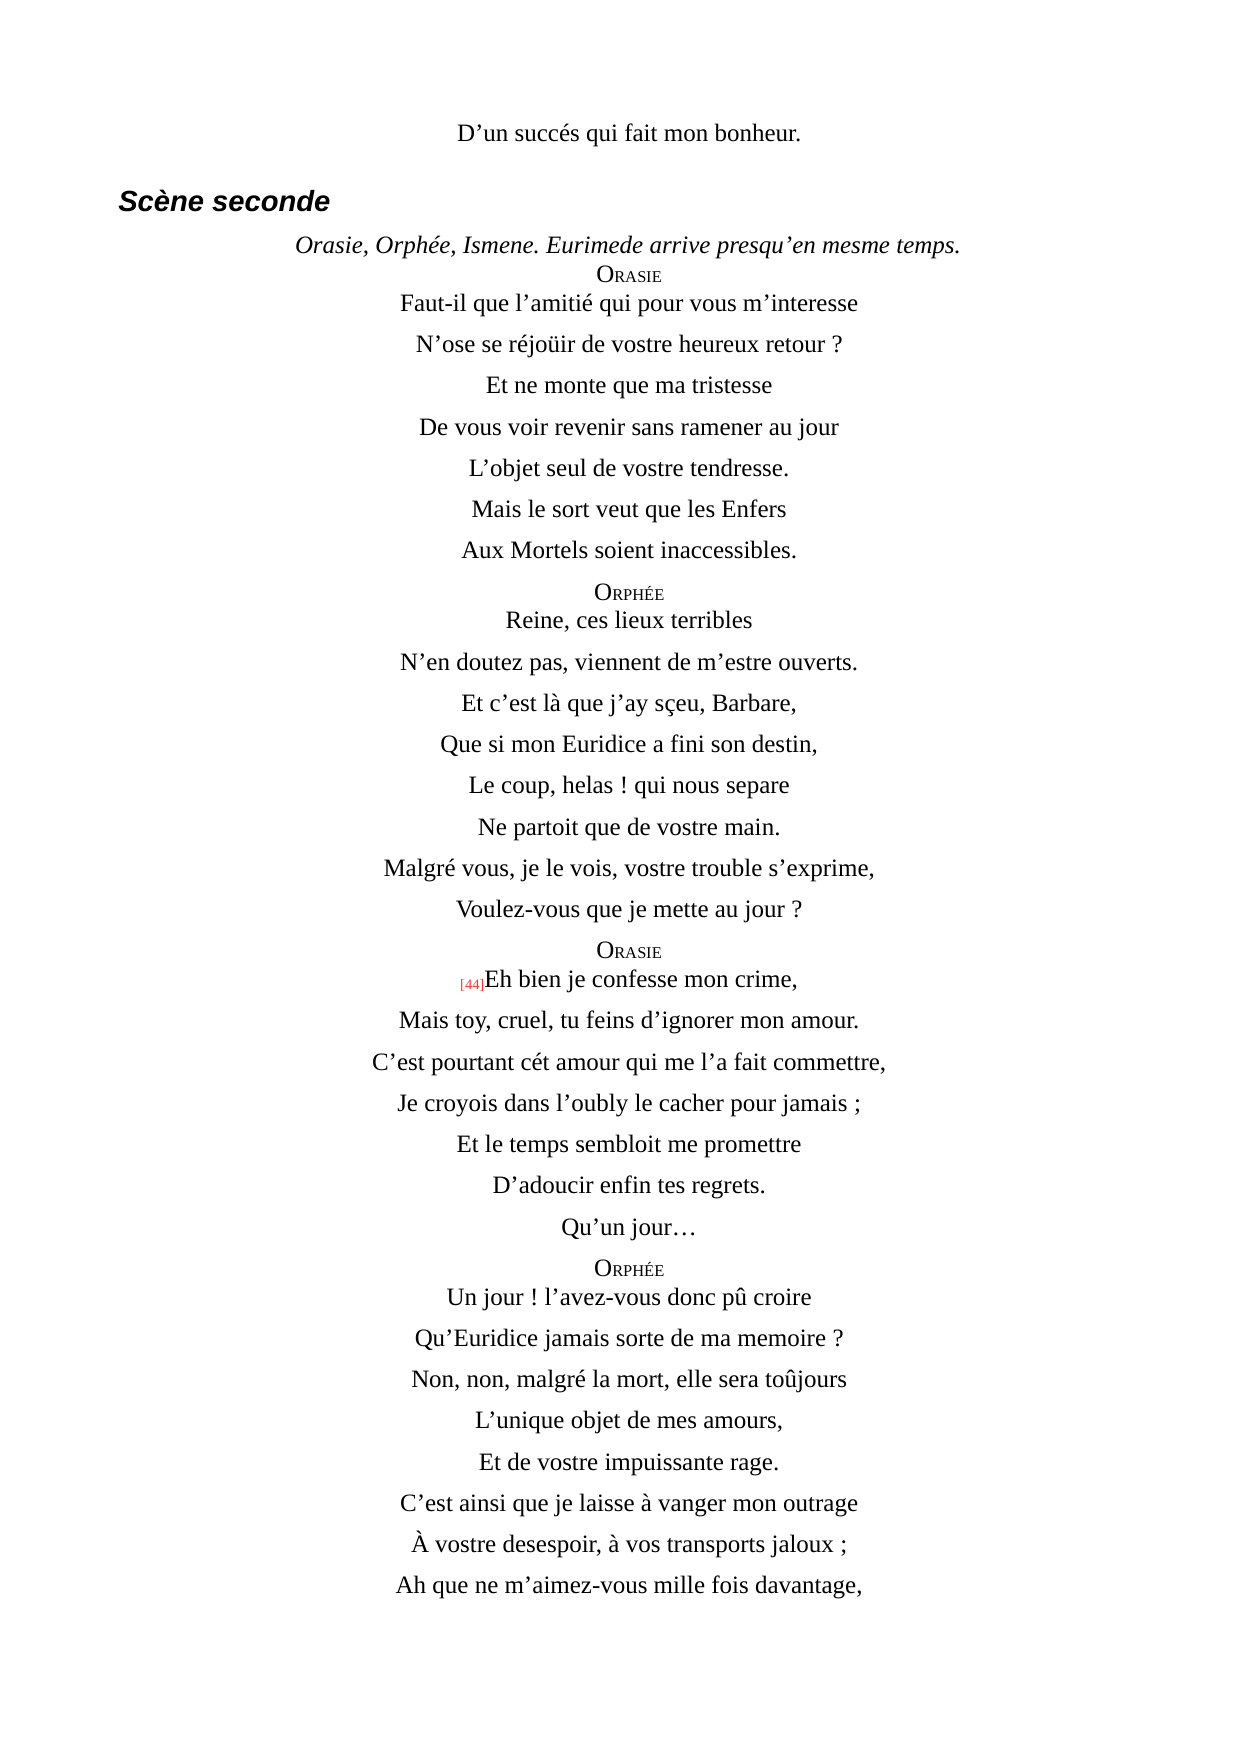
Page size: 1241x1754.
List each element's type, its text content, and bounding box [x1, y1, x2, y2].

text D’un succés qui fait mon bonheur. [118, 118, 1122, 147]
text Ah que ne m’aimez-vous mille fois davantage, [118, 1570, 1122, 1599]
text C’est ainsi que je laisse à vanger mon outrage [118, 1488, 1122, 1517]
text N’ose se réjoüir de vostre heureux retour ? [118, 329, 1122, 358]
subtitle Scène seconde [118, 184, 1122, 218]
text Voulez-vous que je mette au jour ? [118, 894, 1122, 923]
text Orasie [118, 935, 1122, 964]
text Mais toy, cruel, tu feins d’ignorer mon amour. [118, 1005, 1122, 1034]
text N’en doutez pas, viennent de m’estre ouverts. [118, 647, 1122, 675]
text À vostre desespoir, à vos transports jaloux ; [118, 1529, 1122, 1558]
text Et de vostre impuissante rage. [118, 1447, 1122, 1475]
text Qu’un jour… [118, 1212, 1122, 1240]
text Le coup, helas ! qui nous separe [118, 770, 1122, 799]
text Faut-il que l’amitié qui pour vous m’interesse [118, 288, 1122, 317]
text Aux Mortels soient inaccessibles. [118, 535, 1122, 564]
text Et le temps sembloit me promettre [118, 1129, 1122, 1158]
text Mais le sort veut que les Enfers [118, 494, 1122, 523]
text Ne partoit que de vostre main. [118, 812, 1122, 840]
text D’adoucir enfin tes regrets. [118, 1170, 1122, 1199]
text Reine, ces lieux terribles [118, 605, 1122, 634]
text Un jour ! l’avez-vous donc pû croire [118, 1282, 1122, 1310]
text Et ne monte que ma tristesse [118, 370, 1122, 399]
text Orphée [118, 1253, 1122, 1282]
text C’est pourtant cét amour qui me l’a fait commettre, [118, 1047, 1122, 1075]
text [44]Eh bien je confesse mon crime, [118, 964, 1122, 993]
text Orasie, Orphée, Ismene. Eurimede arrive presqu’en mesme temps. [118, 230, 1122, 259]
text De vous voir revenir sans ramener au jour [118, 412, 1122, 440]
text Orasie [118, 259, 1122, 288]
text L’objet seul de vostre tendresse. [118, 453, 1122, 482]
text Orphée [118, 577, 1122, 605]
text Et c’est là que j’ay sçeu, Barbare, [118, 688, 1122, 717]
text Que si mon Euridice a fini son destin, [118, 729, 1122, 758]
text Qu’Euridice jamais sorte de ma memoire ? [118, 1323, 1122, 1352]
text Je croyois dans l’oubly le cacher pour jamais ; [118, 1088, 1122, 1117]
text Malgré vous, je le vois, vostre trouble s’exprime, [118, 853, 1122, 882]
text Non, non, malgré la mort, elle sera toûjours [118, 1364, 1122, 1393]
text L’unique objet de mes amours, [118, 1405, 1122, 1434]
